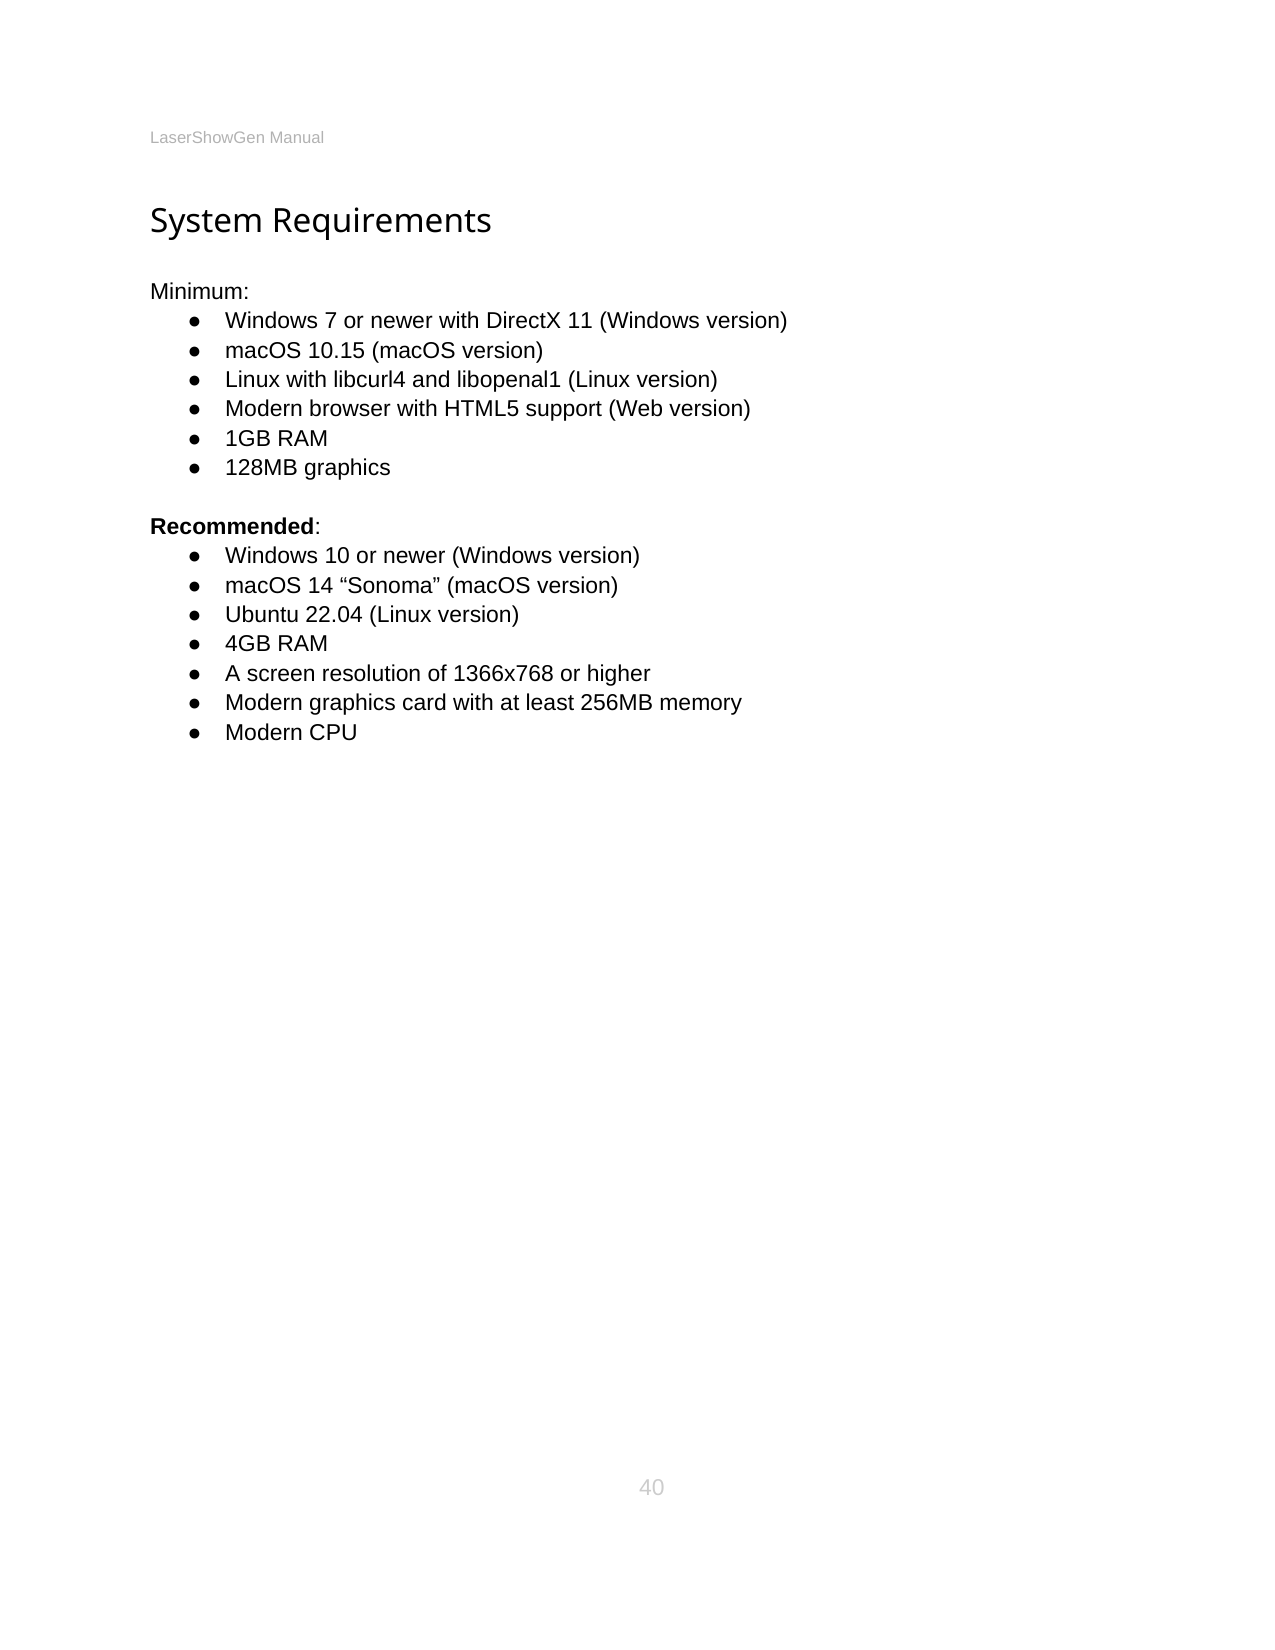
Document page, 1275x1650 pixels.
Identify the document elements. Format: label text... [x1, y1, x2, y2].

list Modern browser with HTML5 support (Web version) [187, 396, 1153, 422]
list Ubuntu 22.04 (Linux version) [187, 602, 1153, 627]
list 4GB RAM [187, 631, 1153, 657]
list A screen resolution of 1366x768 or higher [187, 661, 1153, 686]
list Linux with libcurl4 and libopenal1 (Linux version) [187, 367, 1153, 392]
list macOS 14 “Sonoma” (macOS version) [187, 572, 1153, 598]
list Modern CPU [187, 719, 1153, 745]
list macOS 10.15 (macOS version) [187, 337, 1153, 363]
list 128MB graphics [187, 455, 1153, 481]
list Windows 10 or newer (Windows version) [187, 543, 1153, 569]
subtitle System Requirements [150, 197, 1153, 242]
list Windows 7 or newer with DirectX 11 (Windows version) [187, 308, 1153, 334]
list 1GB RAM [187, 426, 1153, 451]
text Minimum: [150, 279, 1153, 304]
list Modern graphics card with at least 256MB memory [187, 690, 1153, 716]
text Recommended: [150, 514, 1153, 539]
